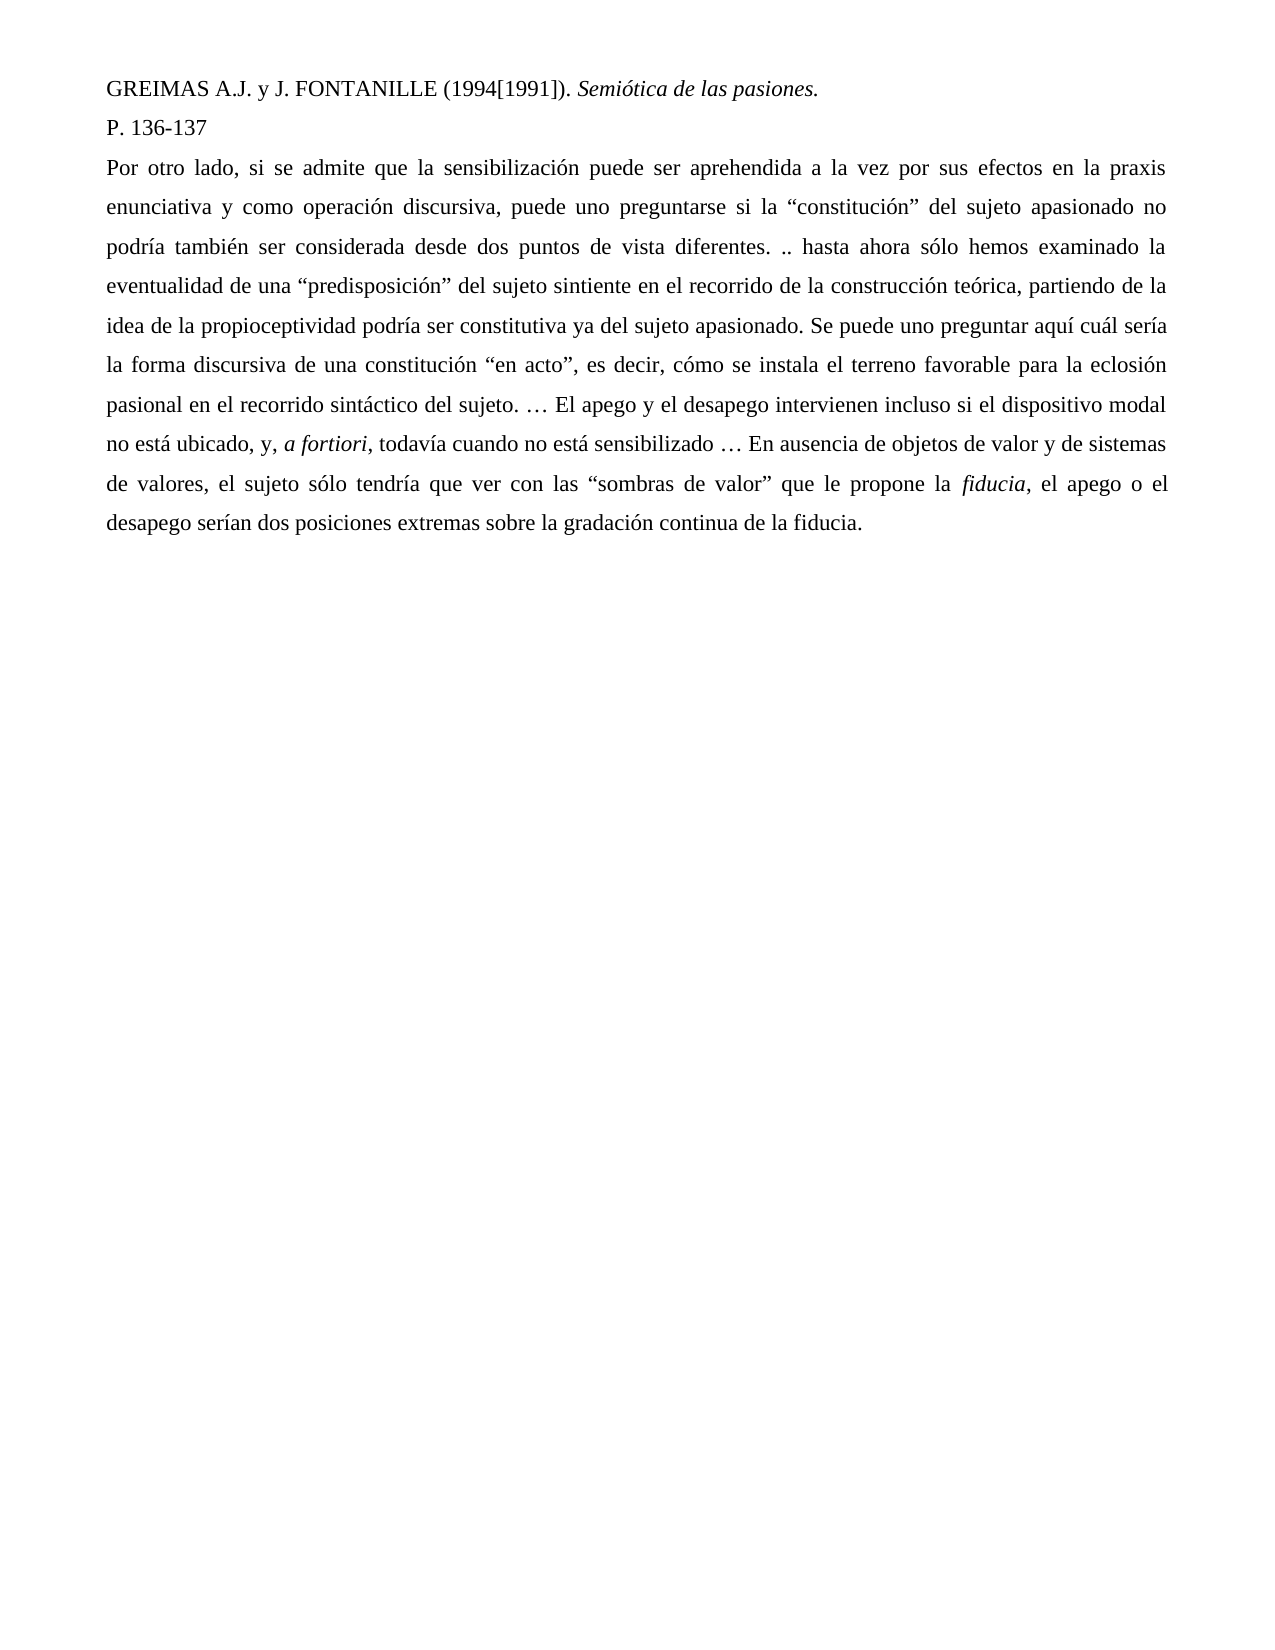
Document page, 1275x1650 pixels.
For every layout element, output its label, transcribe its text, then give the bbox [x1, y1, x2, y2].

text Por otro lado, si se admite que la sensibilización puede ser aprehendida a la vez por sus efectos en la praxis enunciativa y como operación discursiva, puede uno preguntarse si la “constitución” del sujeto apasionado no podría también ser considerada desde dos puntos de vista diferentes. .. hasta ahora sólo hemos examinado la eventualidad de una “predisposición” del sujeto sintiente en el recorrido de la construcción teórica, partiendo de la idea de la propioceptividad podría ser constitutiva ya del sujeto apasionado. Se puede uno preguntar aquí cuál sería la forma discursiva de una constitución “en acto”, es decir, cómo se instala el terreno favorable para la eclosión pasional en el recorrido sintáctico del sujeto. … El apego y el desapego intervienen incluso si el dispositivo modal no está ubicado, y, a fortiori, todavía cuando no está sensibilizado … En ausencia de objetos de valor y de sistemas de valores, el sujeto sólo tendría que ver con las “sombras de valor” que le propone la fiducia, el apego o el desapego serían dos posiciones extremas sobre la gradación continua de la fiducia. [106, 154, 1169, 536]
text GREIMAS A.J. y J. FONTANILLE (1994[1991]). Semiótica de las pasiones. [106, 75, 1169, 101]
text P. 136-137 [106, 114, 1169, 141]
